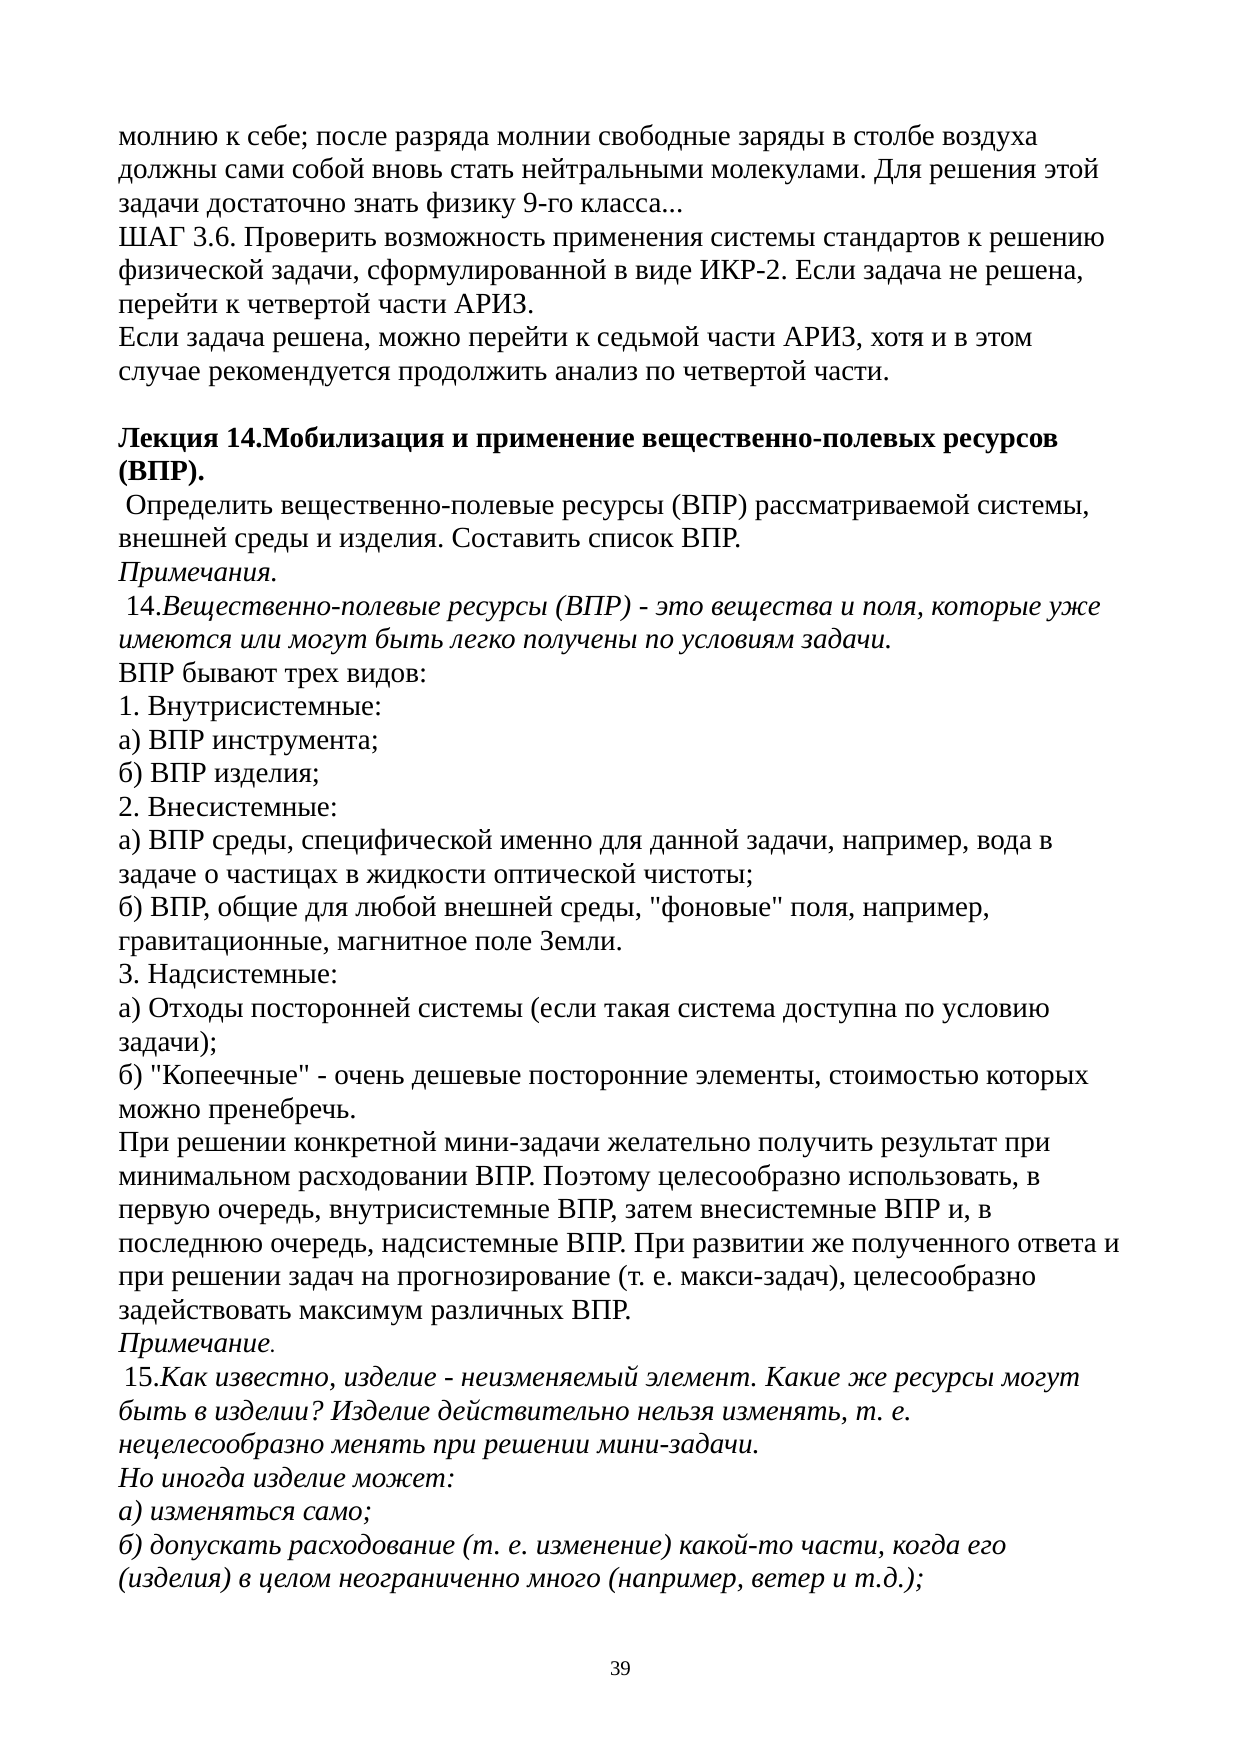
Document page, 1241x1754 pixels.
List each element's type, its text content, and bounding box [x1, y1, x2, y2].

text а) Отходы посторонней системы (если такая система доступна по условию задачи); [118, 990, 1122, 1057]
text молнию к себе; после разряда молнии свободные заряды в столбе воздуха должны сами собой вновь стать нейтральными молекулами. Для решения этой задачи достаточно знать физику 9-го класса... [118, 118, 1122, 219]
text При решении конкретной мини-задачи желательно получить результат при минимальном расходовании ВПР. Поэтому целесообразно использовать, в первую очередь, внутрисистемные ВПР, затем внесистемные ВПР и, в последнюю очередь, надсистемные ВПР. При развитии же полученного ответа и при решении задач на прогнозирование (т. е. макси-задач), целесообразно задействовать максимум различных ВПР. [118, 1124, 1122, 1326]
text Примечания. [118, 554, 1122, 588]
text Но иногда изделие может: [118, 1460, 1122, 1493]
text 2. Внесистемные: [118, 789, 1122, 822]
text Определить вещественно-полевые ресурсы (ВПР) рассматриваемой системы, внешней среды и изделия. Составить список ВПР. [118, 487, 1122, 554]
text а) изменяться само; [118, 1493, 1122, 1527]
text 14.Вещественно-полевые ресурсы (ВПР) - это вещества и поля, которые уже имеются или могут быть легко получены по условиям задачи. [118, 588, 1122, 655]
text Примечание. [118, 1326, 1122, 1359]
text ВПР бывают трех видов: [118, 655, 1122, 688]
text 3. Надсистемные: [118, 957, 1122, 990]
text Лекция 14.Мобилизация и применение вещественно-полевых ресурсов (ВПР). [118, 420, 1122, 487]
text б) допускать расходование (т. е. изменение) какой-то части, когда его (изделия) в целом неограниченно много (например, ветер и т.д.); [118, 1527, 1122, 1594]
text а) ВПР инструмента; [118, 722, 1122, 755]
text б) "Копеечные" - очень дешевые посторонние элементы, стоимостью которых можно пренебречь. [118, 1057, 1122, 1124]
text 15.Как известно, изделие - неизменяемый элемент. Какие же ресурсы могут быть в изделии? Изделие действительно нельзя изменять, т. е. нецелесообразно менять при решении мини-задачи. [118, 1359, 1122, 1460]
text 1. Внутрисистемные: [118, 688, 1122, 722]
text а) ВПР среды, специфической именно для данной задачи, например, вода в задаче о частицах в жидкости оптической чистоты; [118, 822, 1122, 889]
text Если задача решена, можно перейти к седьмой части АРИЗ, хотя и в этом случае рекомендуется продолжить анализ по четвертой части. [118, 319, 1122, 386]
text б) ВПР изделия; [118, 755, 1122, 789]
text б) ВПР, общие для любой внешней среды, "фоновые" поля, например, гравитационные, магнитное поле Земли. [118, 889, 1122, 957]
text ШАГ 3.6. Проверить возможность применения системы стандартов к решению физической задачи, сформулированной в виде ИКР-2. Если задача не решена, перейти к четвертой части АРИЗ. [118, 219, 1122, 319]
